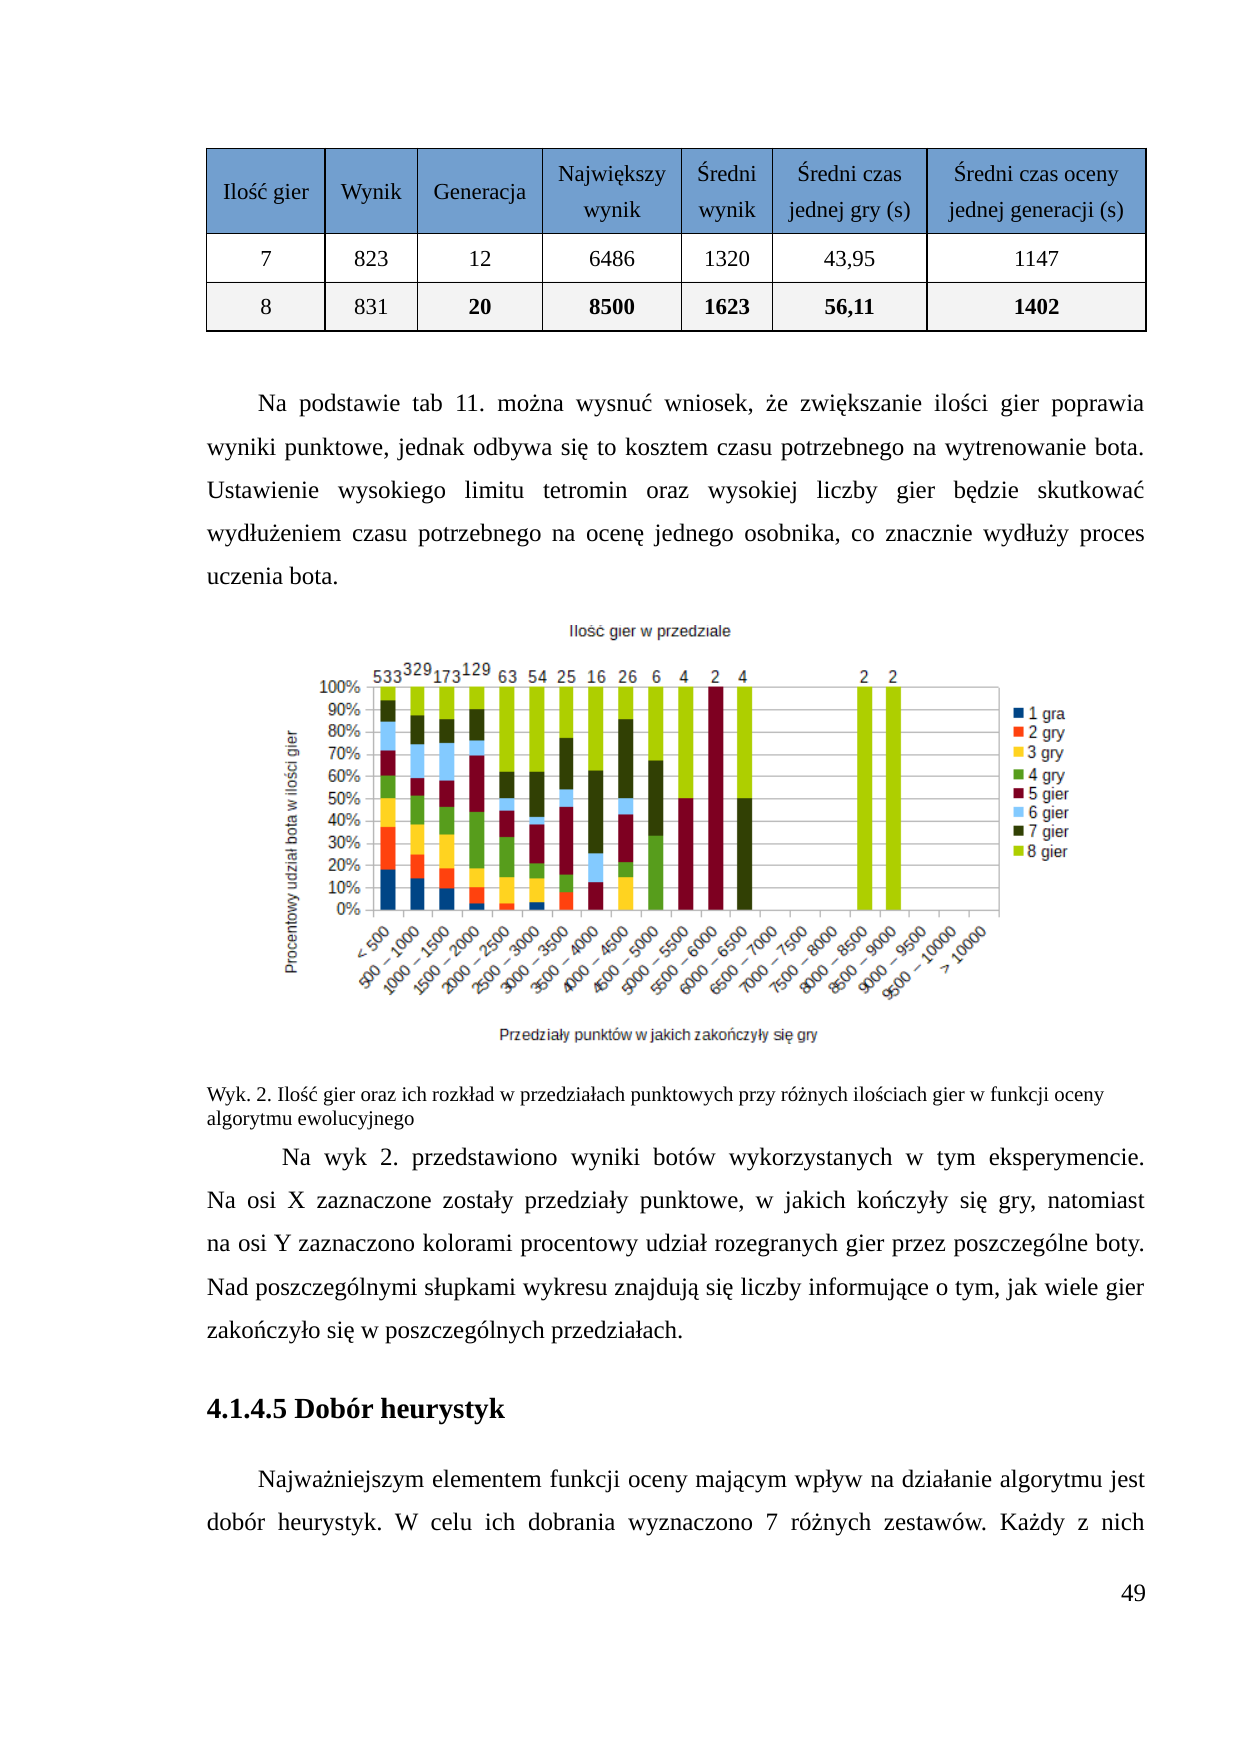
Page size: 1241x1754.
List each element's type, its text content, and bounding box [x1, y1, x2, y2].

subtitle 4.1.4.5 Dobór heurystyk [207, 1391, 1146, 1425]
table_header Największy wynik [543, 149, 681, 233]
table_cell 56,11 [773, 283, 926, 330]
text Wyk. 2. Ilość gier oraz ich rozkład w przedziałach punktowych przy różnych ilościach gier w funkcji oceny algorytmu ewolucyjnego [207, 1082, 1146, 1130]
table_cell 6486 [543, 234, 681, 281]
table_cell 1147 [928, 234, 1145, 281]
table_cell 20 [418, 283, 542, 330]
table_header Ilość gier [207, 149, 324, 233]
table_header Średni wynik [682, 149, 772, 233]
table_header Średni czas oceny jednej generacji (s) [928, 149, 1145, 233]
table_cell 7 [207, 234, 324, 281]
table_cell 8500 [543, 283, 681, 330]
table_cell 1320 [682, 234, 772, 281]
text Na podstawie tab 11. można wysnuć wniosek, że zwiększanie ilości gier poprawia wyniki punktowe, jednak odbywa się to kosztem czasu potrzebnego na wytrenowanie bota. Ustawienie wysokiego limitu tetromin oraz wysokiej liczby gier będzie skutkować wydłużeniem czasu potrzebnego na ocenę jednego osobnika, co znacznie wydłuży proces uczenia bota. [207, 388, 1146, 590]
table_header Średni czas jednej gry (s) [773, 149, 926, 233]
text Na wyk 2. przedstawiono wyniki botów wykorzystanych w tym eksperymencie. Na osi X zaznaczone zostały przedziały punktowe, w jakich kończyły się gry, natomiast na osi Y zaznaczono kolorami procentowy udział rozegranych gier przez poszczególne boty. Nad poszczególnymi słupkami wykresu znajdują się liczby informujące o tym, jak wiele gier zakończyło się w poszczególnych przedziałach. [207, 1142, 1146, 1343]
table_cell 1402 [928, 283, 1145, 330]
table_cell 831 [326, 283, 417, 330]
table_cell 1623 [682, 283, 772, 330]
text Najważniejszym elementem funkcji oceny mającym wpływ na działanie algorytmu jest dobór heurystyk. W celu ich dobrania wyznaczono 7 różnych zestawów. Każdy z nich [207, 1464, 1146, 1536]
table_header Wynik [326, 149, 417, 233]
table_cell 823 [326, 234, 417, 281]
table_cell 12 [418, 234, 542, 281]
table_cell 43,95 [773, 234, 926, 281]
table_header Generacja [418, 149, 542, 233]
picture [283, 625, 1070, 1044]
table_cell 8 [207, 283, 324, 330]
